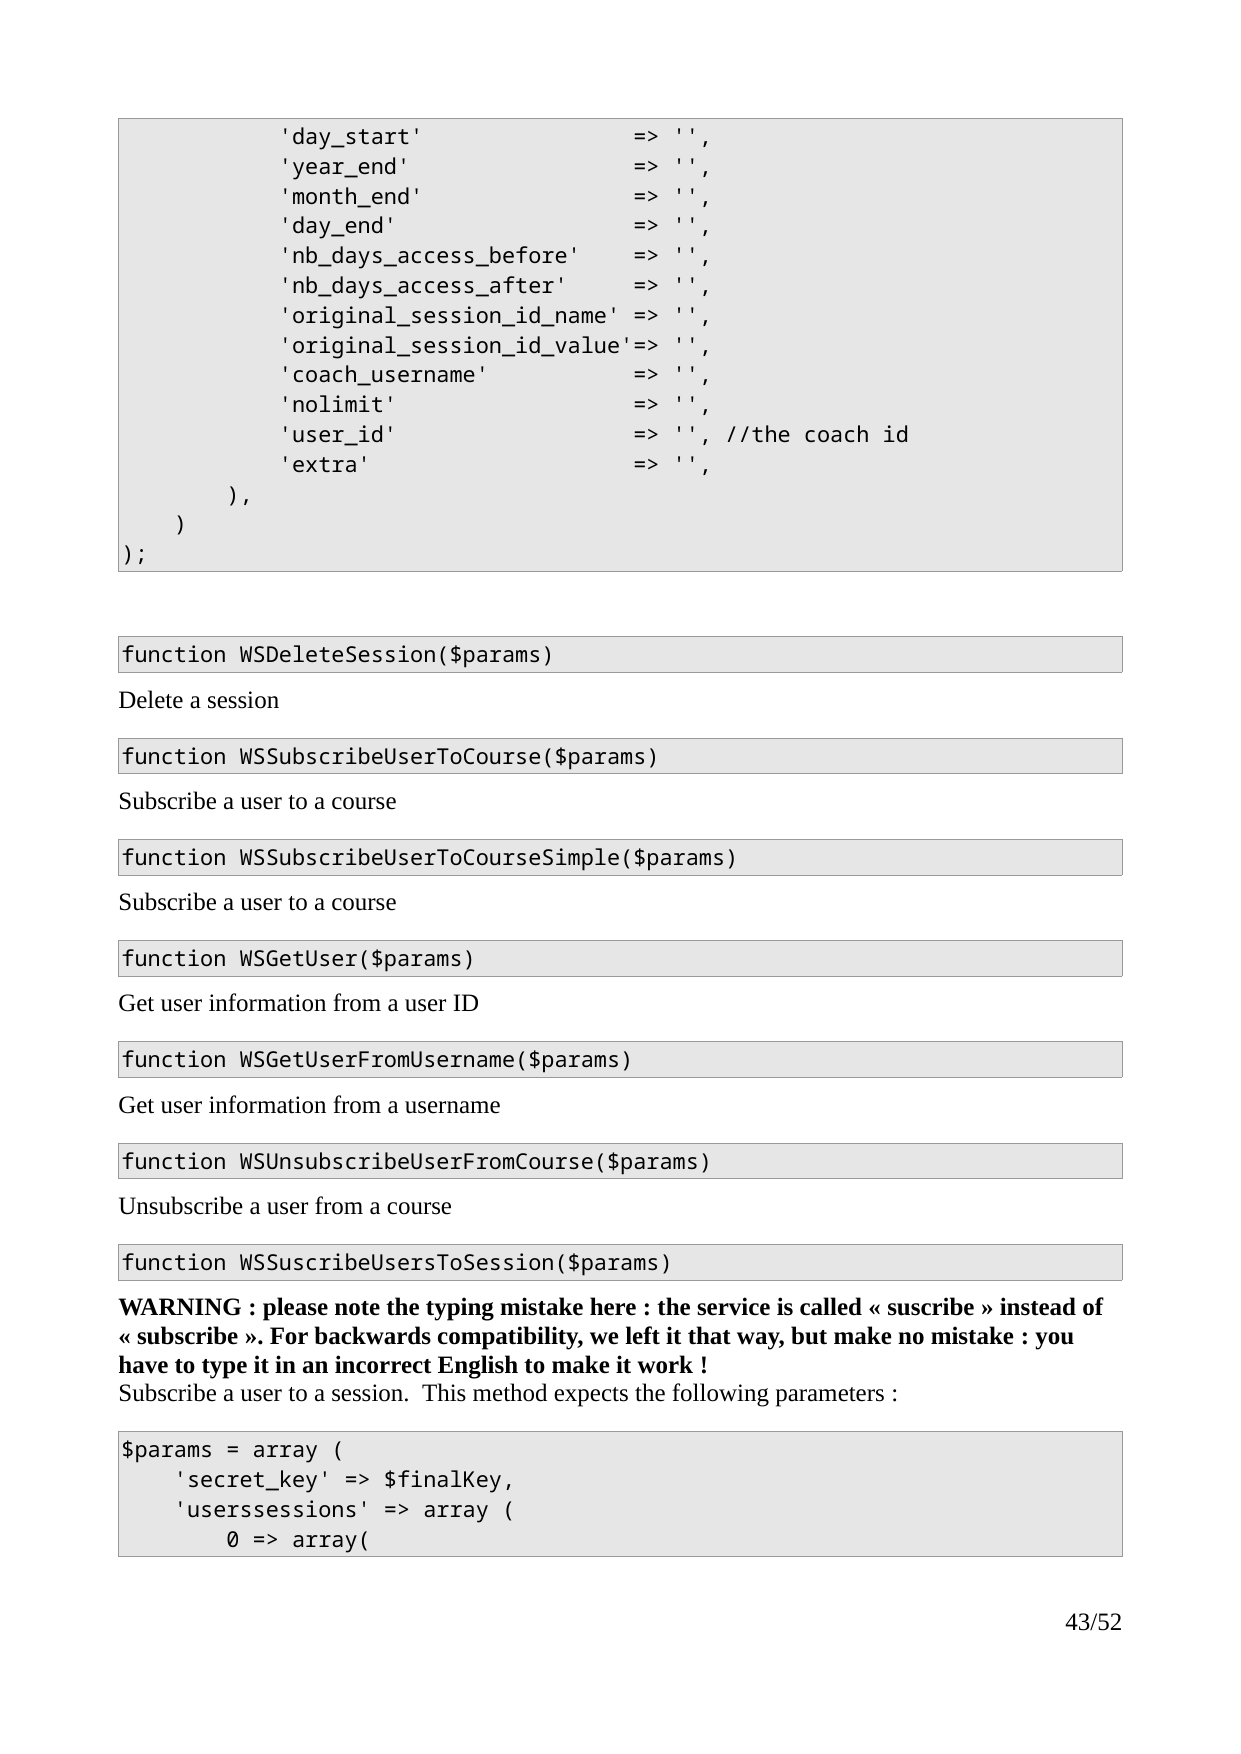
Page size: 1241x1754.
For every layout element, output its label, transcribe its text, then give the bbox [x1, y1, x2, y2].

text Subscribe a user to a course [118, 887, 1122, 916]
text 'day_start' => '', 'year_end' => '', 'month_end' => '', 'day_end' => '', 'nb_days_access_before' => '', 'nb_days_access_after' => '', 'original_session_id_name' => '', 'original_session_id_value'=> '', 'coach_username' => '', 'nolimit' => '', 'user_id' => '', //the coach id 'extra' => '', ), ) ); [119, 119, 1122, 571]
text function WSSuscribeUsersToSession($params) [119, 1245, 1122, 1280]
text function WSDeleteSession($params) [119, 637, 1122, 672]
text Subscribe a user to a course [118, 786, 1122, 815]
text function WSGetUserFromUsername($params) [119, 1042, 1122, 1077]
text Get user information from a username [118, 1090, 1122, 1118]
text Get user information from a user ID [118, 988, 1122, 1017]
text $params = array ( 'secret_key' => $finalKey, 'userssessions' => array ( 0 => array( [119, 1432, 1122, 1556]
text function WSGetUser($params) [119, 941, 1122, 976]
text function WSSubscribeUserToCourse($params) [119, 739, 1122, 773]
text Unsubscribe a user from a course [118, 1191, 1122, 1220]
text function WSSubscribeUserToCourseSimple($params) [119, 840, 1122, 875]
text WARNING : please note the typing mistake here : the service is called « suscribe » instead of « subscribe ». For backwards compatibility, we left it that way, but make no mistake : you have to type it in an incorrect English to make it work ! Subscribe a user to a session. This method expects the following parameters : [118, 1292, 1122, 1407]
text Delete a session [118, 685, 1122, 713]
text function WSUnsubscribeUserFromCourse($params) [119, 1144, 1122, 1178]
